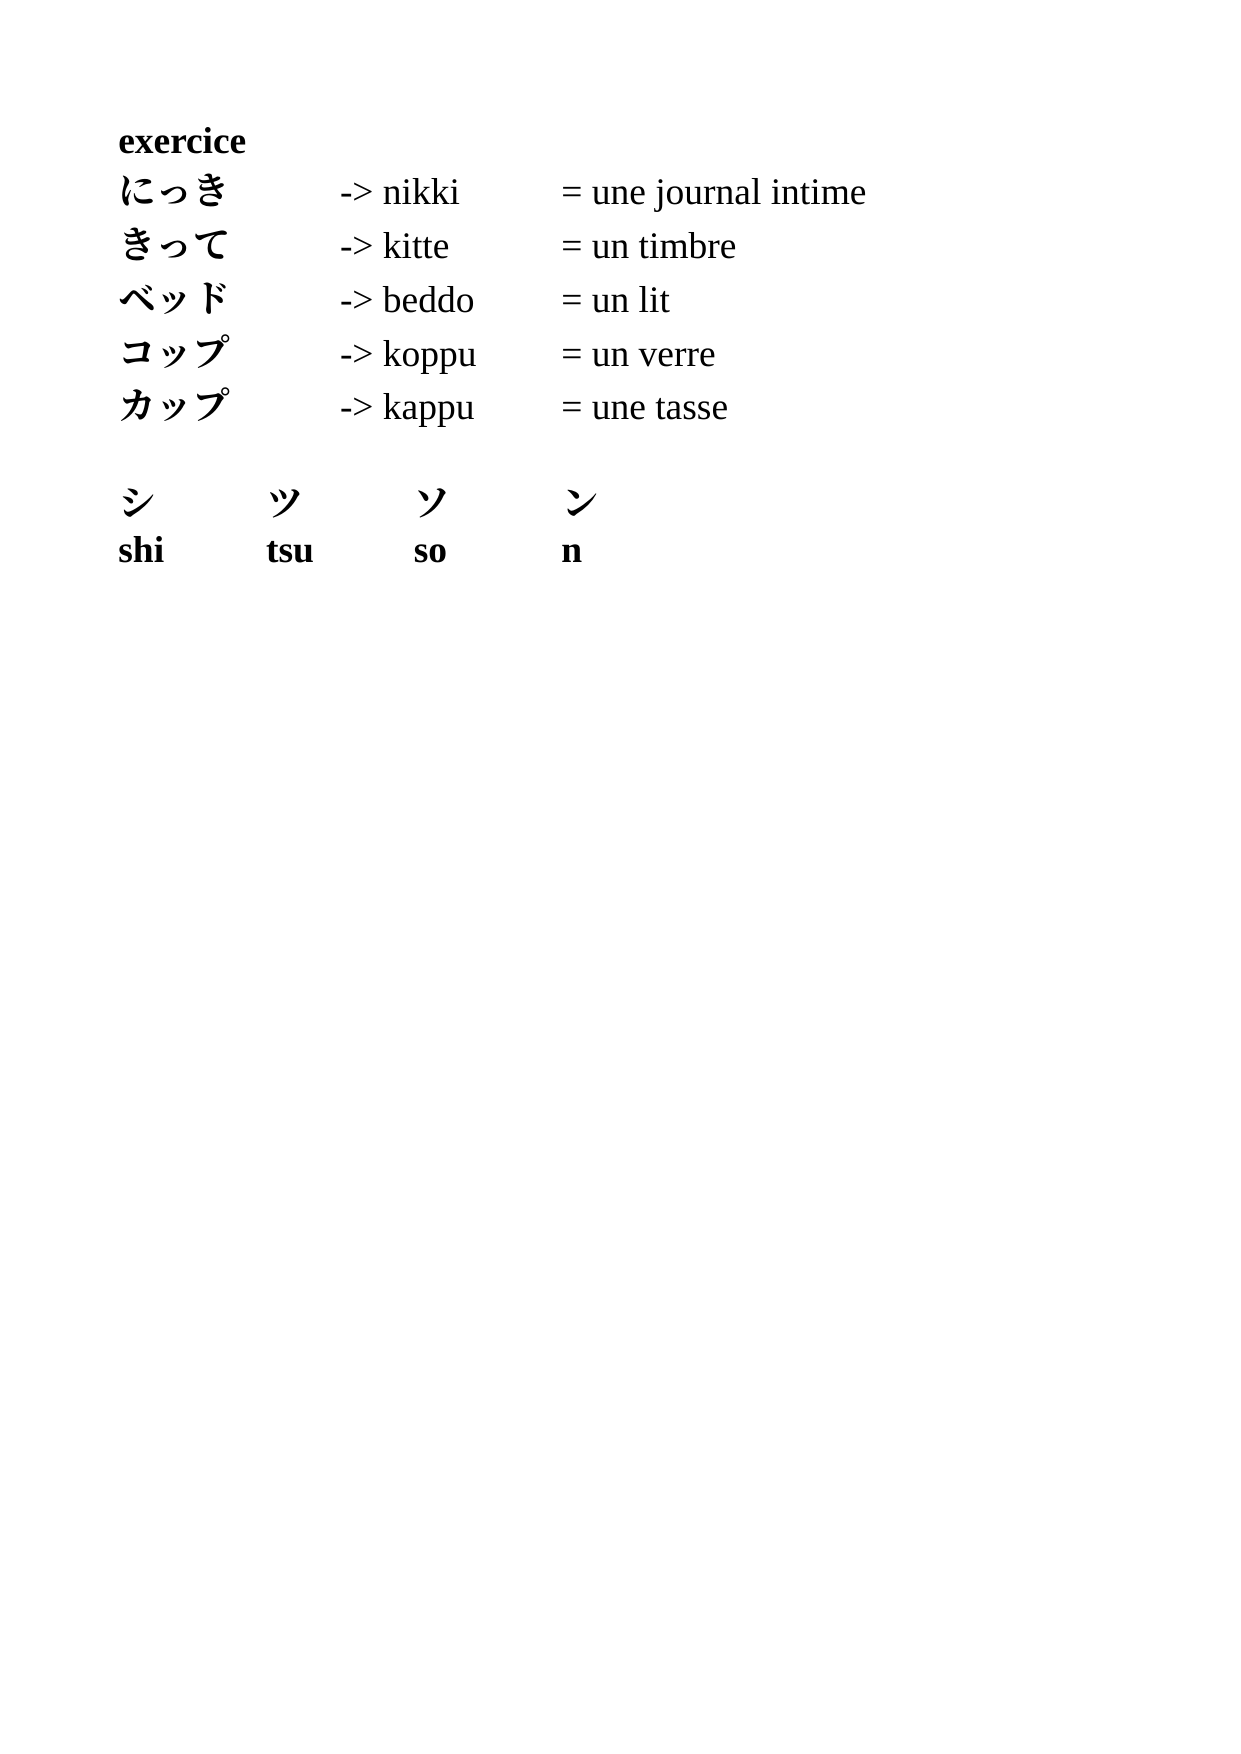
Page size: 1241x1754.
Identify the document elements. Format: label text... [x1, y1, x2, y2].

text shi tsu so n [118, 527, 1122, 571]
text コップ -> koppu = un verre [118, 323, 1122, 377]
text ベッド -> beddo = un lit [118, 269, 1122, 323]
text きって -> kitte = un timbre [118, 215, 1122, 269]
text カップ -> kappu = une tasse [118, 377, 1122, 431]
text exercice [118, 118, 1122, 161]
text にっき -> nikki = une journal intime [118, 161, 1122, 215]
text シ ツ ソ ン [118, 474, 1122, 527]
